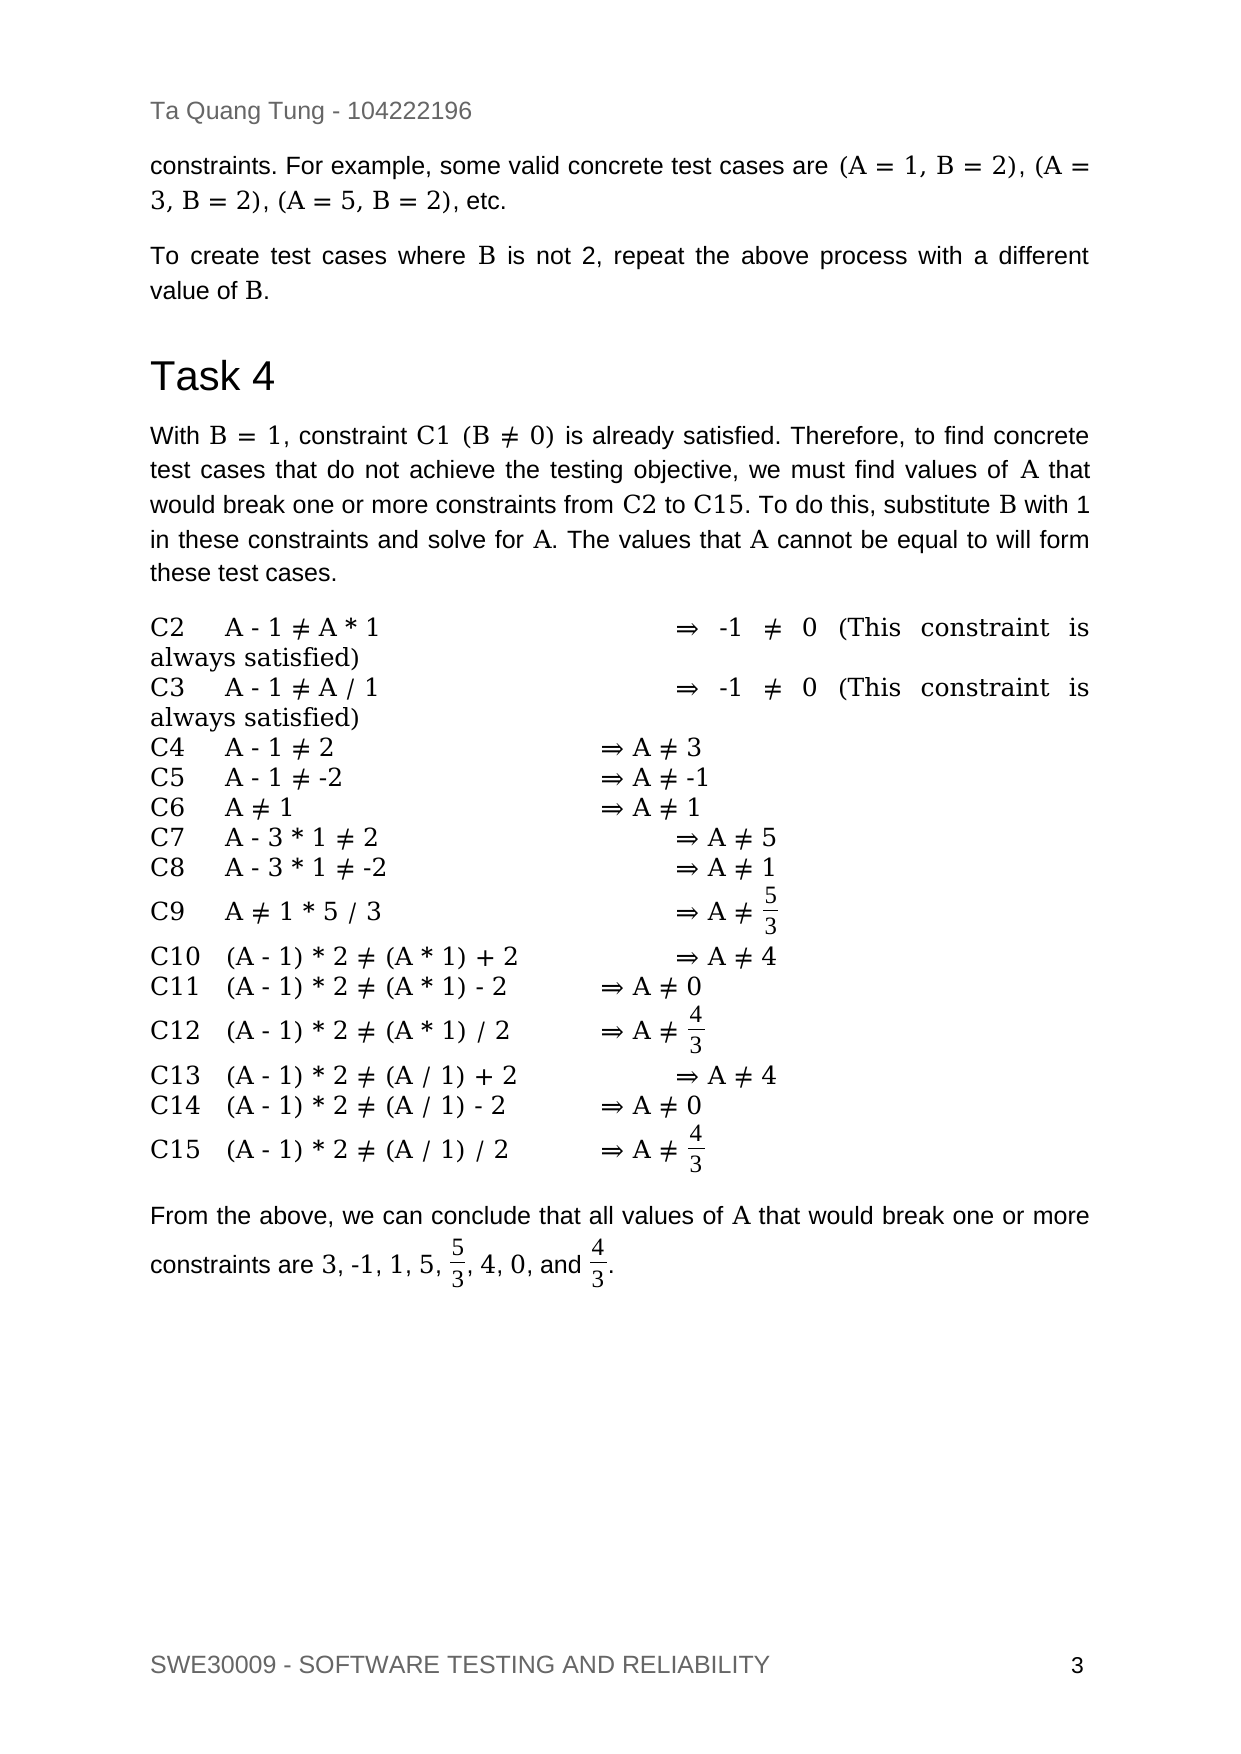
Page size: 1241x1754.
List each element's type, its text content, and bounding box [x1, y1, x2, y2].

text C8 A - 3 * 1 ≠ -2 ⇒ A ≠ 1 [150, 852, 1090, 882]
text constraints. For example, some valid concrete test cases are (A = 1, B = 2), (A = 3, B = 2), (A = 5, B = 2), etc. [150, 150, 1090, 215]
text C12 (A - 1) * 2 ≠ (A * 1) / 2 ⇒ A ≠ [150, 1001, 1090, 1059]
text With B = 1, constraint C1 (B ≠ 0) is already satisfied. Therefore, to find concrete test cases that do not achieve the testing objective, we must find values of A that would break one or more constraints from C2 to C15. To do this, substitute B with 1 in these constraints and solve for A. The values that A cannot be equal to will form these test cases. [150, 419, 1090, 586]
subtitle Task 4 [150, 351, 1090, 399]
text C6 A ≠ 1 ⇒ A ≠ 1 [150, 792, 1090, 822]
text C11 (A - 1) * 2 ≠ (A * 1) - 2 ⇒ A ≠ 0 [150, 971, 1090, 1001]
text C13 (A - 1) * 2 ≠ (A / 1) + 2 ⇒ A ≠ 4 [150, 1059, 1090, 1089]
text To create test cases where B is not 2, repeat the above process with a different value of B. [150, 240, 1090, 305]
text C15 (A - 1) * 2 ≠ (A / 1) / 2 ⇒ A ≠ [150, 1119, 1090, 1178]
text C10 (A - 1) * 2 ≠ (A * 1) + 2 ⇒ A ≠ 4 [150, 941, 1090, 971]
text C3 A - 1 ≠ A / 1 ⇒ -1 ≠ 0 (This constraint is always satisfied) [150, 672, 1090, 732]
text From the above, we can conclude that all values of A that would break one or more constraints are 3, -1, 1, 5, , 4, 0, and . [150, 1199, 1090, 1293]
text C9 A ≠ 1 * 5 / 3 ⇒ A ≠ [150, 882, 1090, 941]
text C2 A - 1 ≠ A * 1 ⇒ -1 ≠ 0 (This constraint is always satisfied) [150, 612, 1090, 672]
text C5 A - 1 ≠ -2 ⇒ A ≠ -1 [150, 762, 1090, 792]
text C4 A - 1 ≠ 2 ⇒ A ≠ 3 [150, 732, 1090, 762]
text C14 (A - 1) * 2 ≠ (A / 1) - 2 ⇒ A ≠ 0 [150, 1089, 1090, 1119]
text C7 A - 3 * 1 ≠ 2 ⇒ A ≠ 5 [150, 822, 1090, 852]
